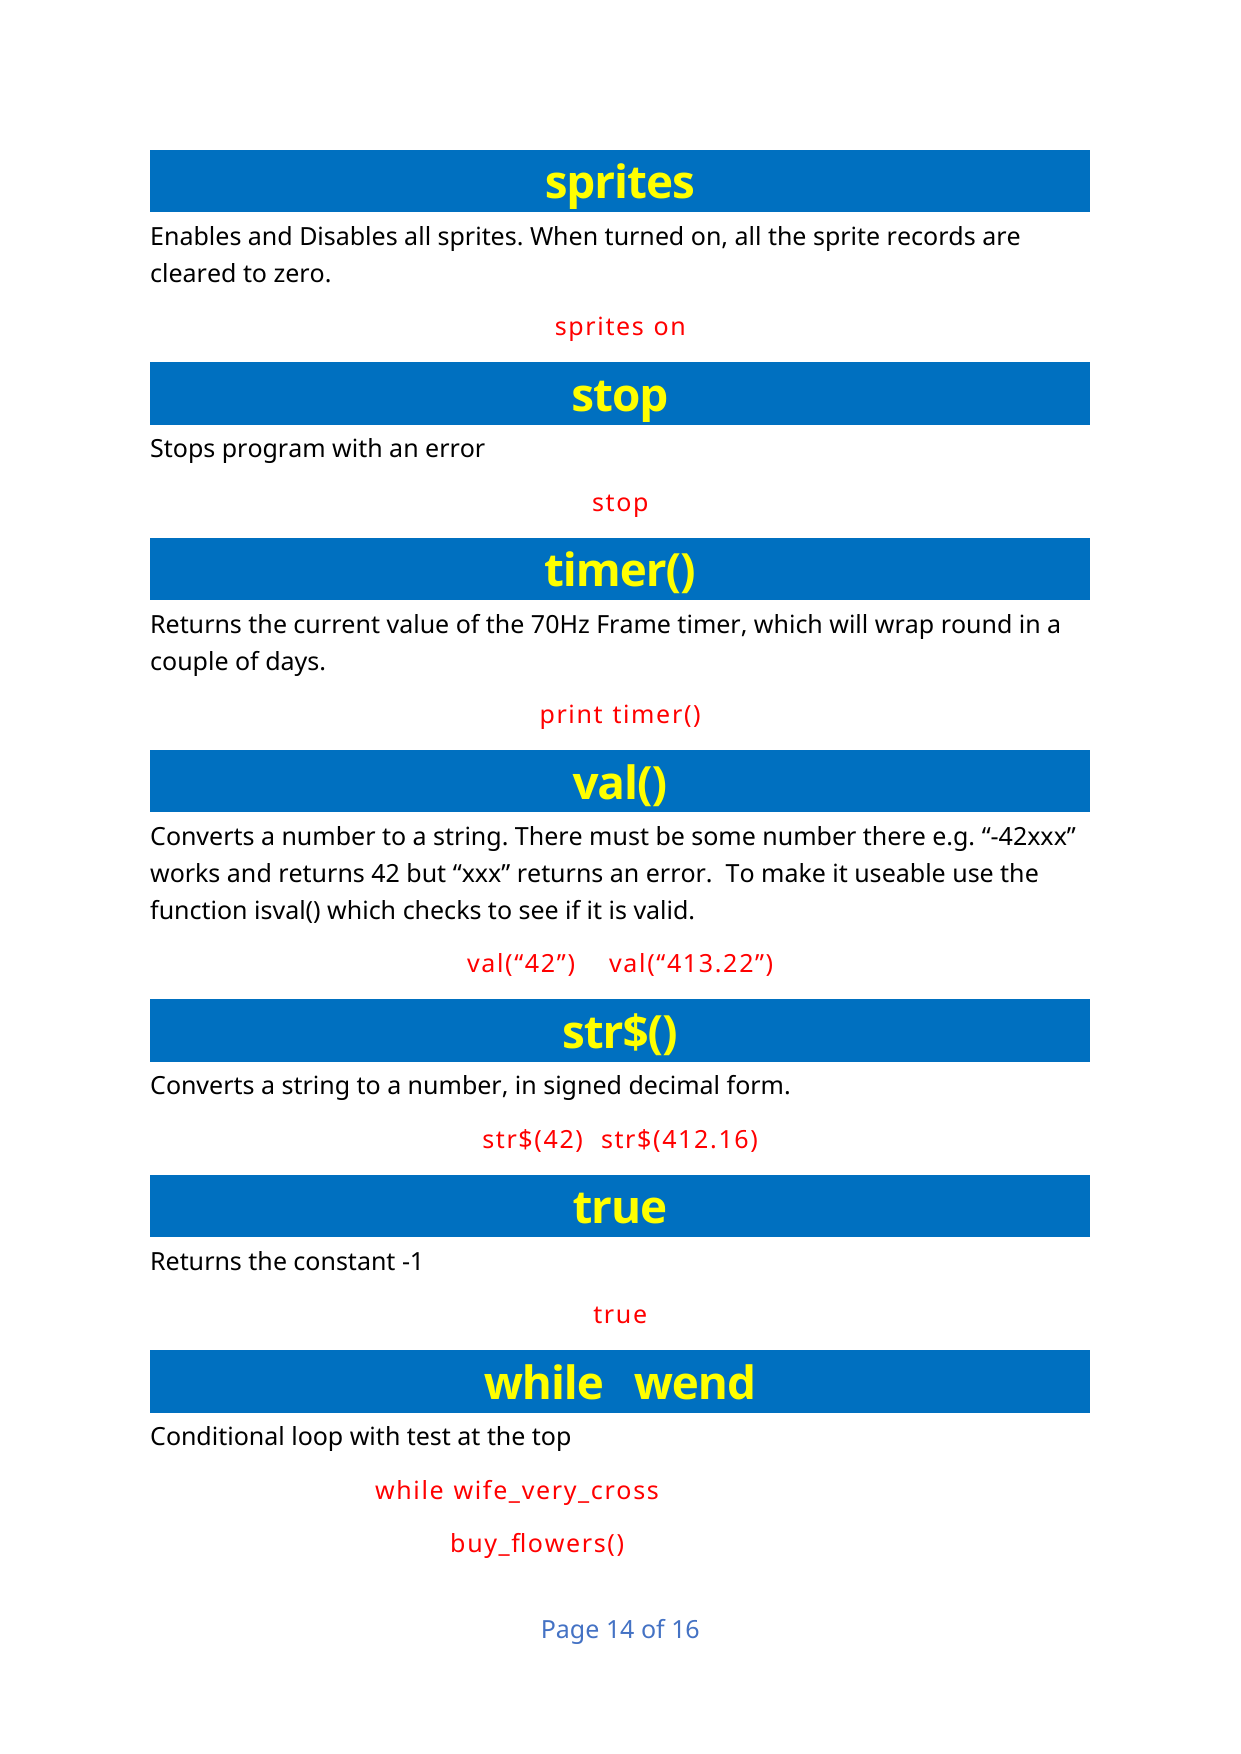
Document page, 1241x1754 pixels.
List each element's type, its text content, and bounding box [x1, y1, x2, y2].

subtitle Sprites on [150, 309, 1090, 343]
subtitle Print timer() [150, 697, 1090, 731]
text Converts a string to a number, in signed decimal form. [150, 1068, 1090, 1102]
subtitle str$(42) str$(412.16) [150, 1121, 1090, 1155]
text Conditional loop with test at the top [150, 1419, 1090, 1453]
text Enables and Disables all sprites. When turned on, all the sprite records are cleared to zero. [150, 219, 1090, 289]
subtitle while wife_very_cross [375, 1472, 1090, 1506]
title timer() [150, 538, 1090, 600]
title str$() [150, 999, 1090, 1062]
title val() [150, 750, 1090, 812]
title sprites [150, 150, 1090, 212]
text Returns the current value of the 70Hz Frame timer, which will wrap round in a couple of days. [150, 606, 1090, 677]
subtitle stop [150, 484, 1090, 518]
title true [150, 1175, 1090, 1237]
subtitle true [150, 1297, 1090, 1331]
title while wend [150, 1350, 1090, 1413]
text Stops program with an error [150, 431, 1090, 465]
subtitle val(“42”) val(“413.22”) [150, 946, 1090, 980]
text Converts a number to a string. There must be some number there e.g. “-42xxx” works and returns 42 but “xxx” returns an error. To make it useable use the function isval() which checks to see if it is valid. [150, 819, 1090, 926]
subtitle buy_flowers() [450, 1526, 1090, 1560]
text Returns the constant -1 [150, 1243, 1090, 1277]
title stop [150, 362, 1090, 425]
